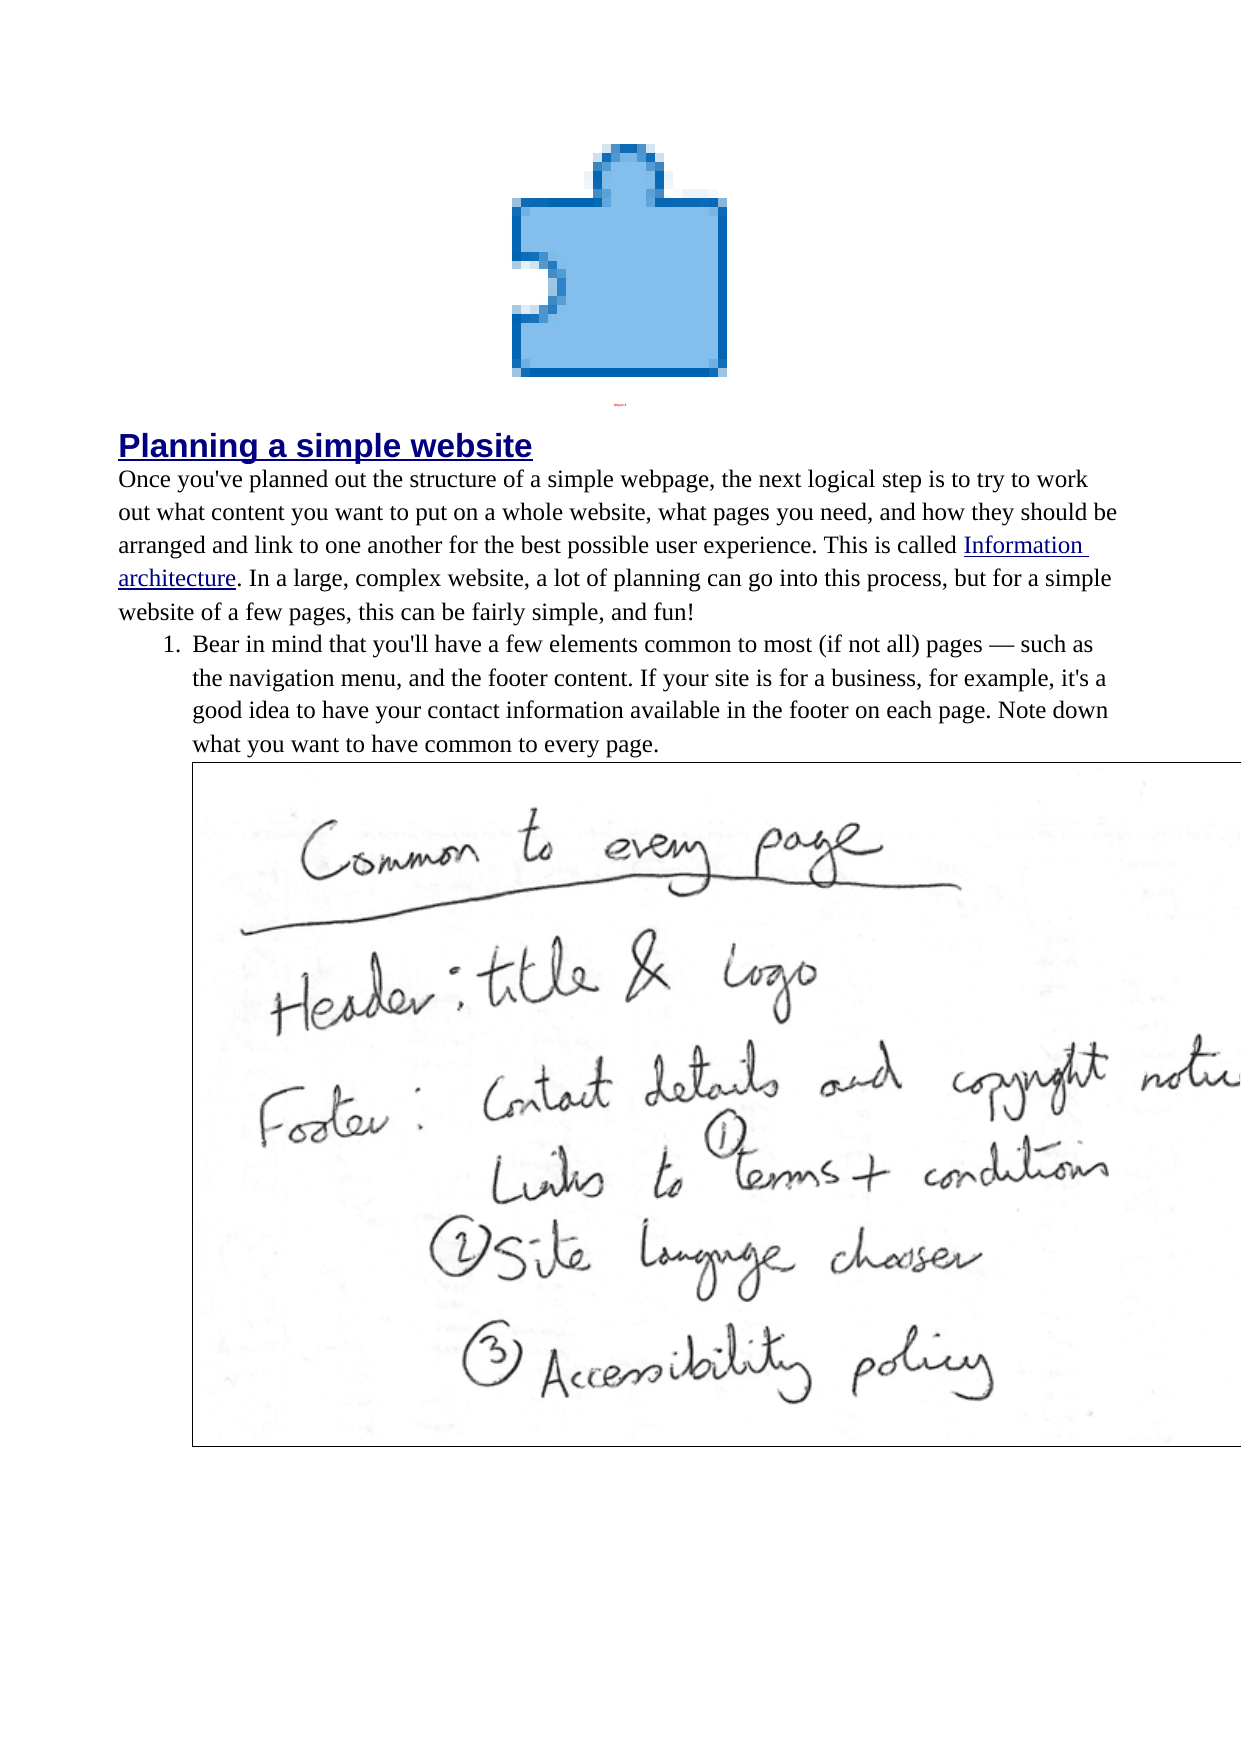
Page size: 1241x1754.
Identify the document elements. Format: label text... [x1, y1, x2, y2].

picture [195, 764, 1241, 1443]
subtitle Planning a simple website [118, 426, 1122, 464]
list [193, 763, 1240, 1446]
text Once you've planned out the structure of a simple webpage, the next logical step is to try to work out what content you want to put on a whole website, what pages you need, and how they should be arranged and link to one another for the best possible user experience. This is called Information architecture. In a large, complex website, a lot of planning can go into this process, but for a simple website of a few pages, this can be fairly simple, and fun! [118, 464, 1122, 625]
list Bear in mind that you'll have a few elements common to most (if not all) pages — such as the navigation menu, and the footer content. If your site is for a business, for example, it's a good idea to have your contact information available in the footer on each page. Note down what you want to have common to every page. [162, 629, 1122, 1446]
